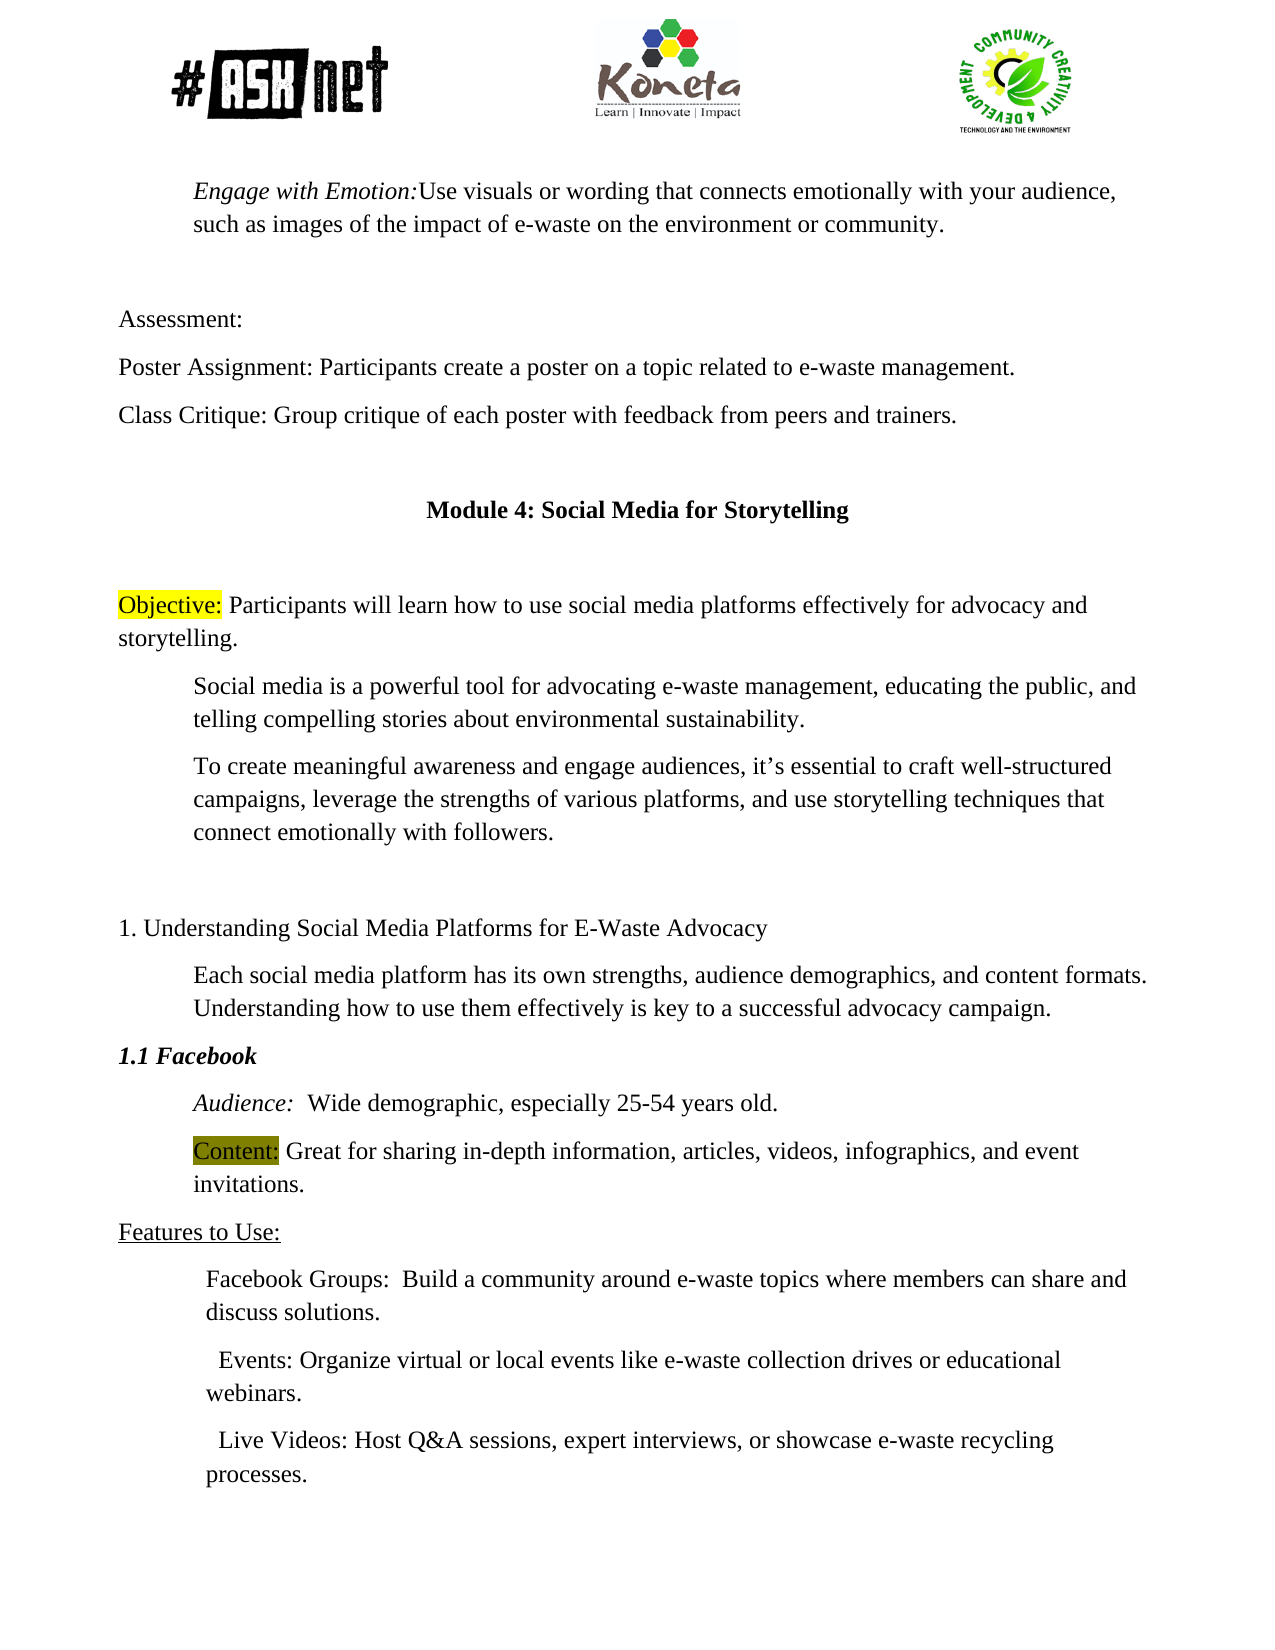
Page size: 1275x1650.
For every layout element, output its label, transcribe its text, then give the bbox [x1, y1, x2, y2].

text Poster Assignment: Participants create a poster on a topic related to e-waste management. [118, 352, 1157, 381]
text 1.1 Facebook [118, 1041, 1157, 1070]
text Objective: Participants will learn how to use social media platforms effectively for advocacy and storytelling. [118, 590, 1157, 652]
picture [931, 8, 1098, 149]
text Class Critique: Group critique of each poster with feedback from peers and trainers. [118, 400, 1157, 428]
text Assessment: [118, 304, 1157, 333]
list Engage with Emotion:Use visuals or wording that connects emotionally with your audience, such as images of the impact of e-waste on the environment or community. [156, 176, 1157, 238]
picture [170, 39, 392, 122]
text Features to Use: [118, 1217, 1157, 1246]
text Module 4: Social Media for Storytelling [118, 495, 1157, 524]
list To create meaningful awareness and engage audiences, it’s essential to craft well-structured campaigns, leverage the strengths of various platforms, and use storytelling techniques that connect emotionally with followers. [156, 751, 1157, 846]
list Events: Organize virtual or local events like e-waste collection drives or educational webinars. [168, 1345, 1157, 1407]
list Live Videos: Host Q&A sessions, expert interviews, or showcase e-waste recycling processes. [168, 1426, 1157, 1487]
list Content: Great for sharing in-depth information, articles, videos, infographics, and event invitations. [156, 1136, 1157, 1198]
text 1. Understanding Social Media Platforms for E-Waste Advocacy [118, 913, 1157, 941]
list Facebook Groups: Build a community around e-waste topics where members can share and discuss solutions. [168, 1264, 1157, 1326]
picture [594, 19, 741, 119]
list Audience: Wide demographic, especially 25-54 years old. [156, 1088, 1157, 1117]
list Social media is a powerful tool for advocating e-waste management, educating the public, and telling compelling stories about environmental sustainability. [156, 671, 1157, 733]
list Each social media platform has its own strengths, audience demographics, and content formats. Understanding how to use them effectively is key to a successful advocacy campaign. [156, 960, 1157, 1022]
